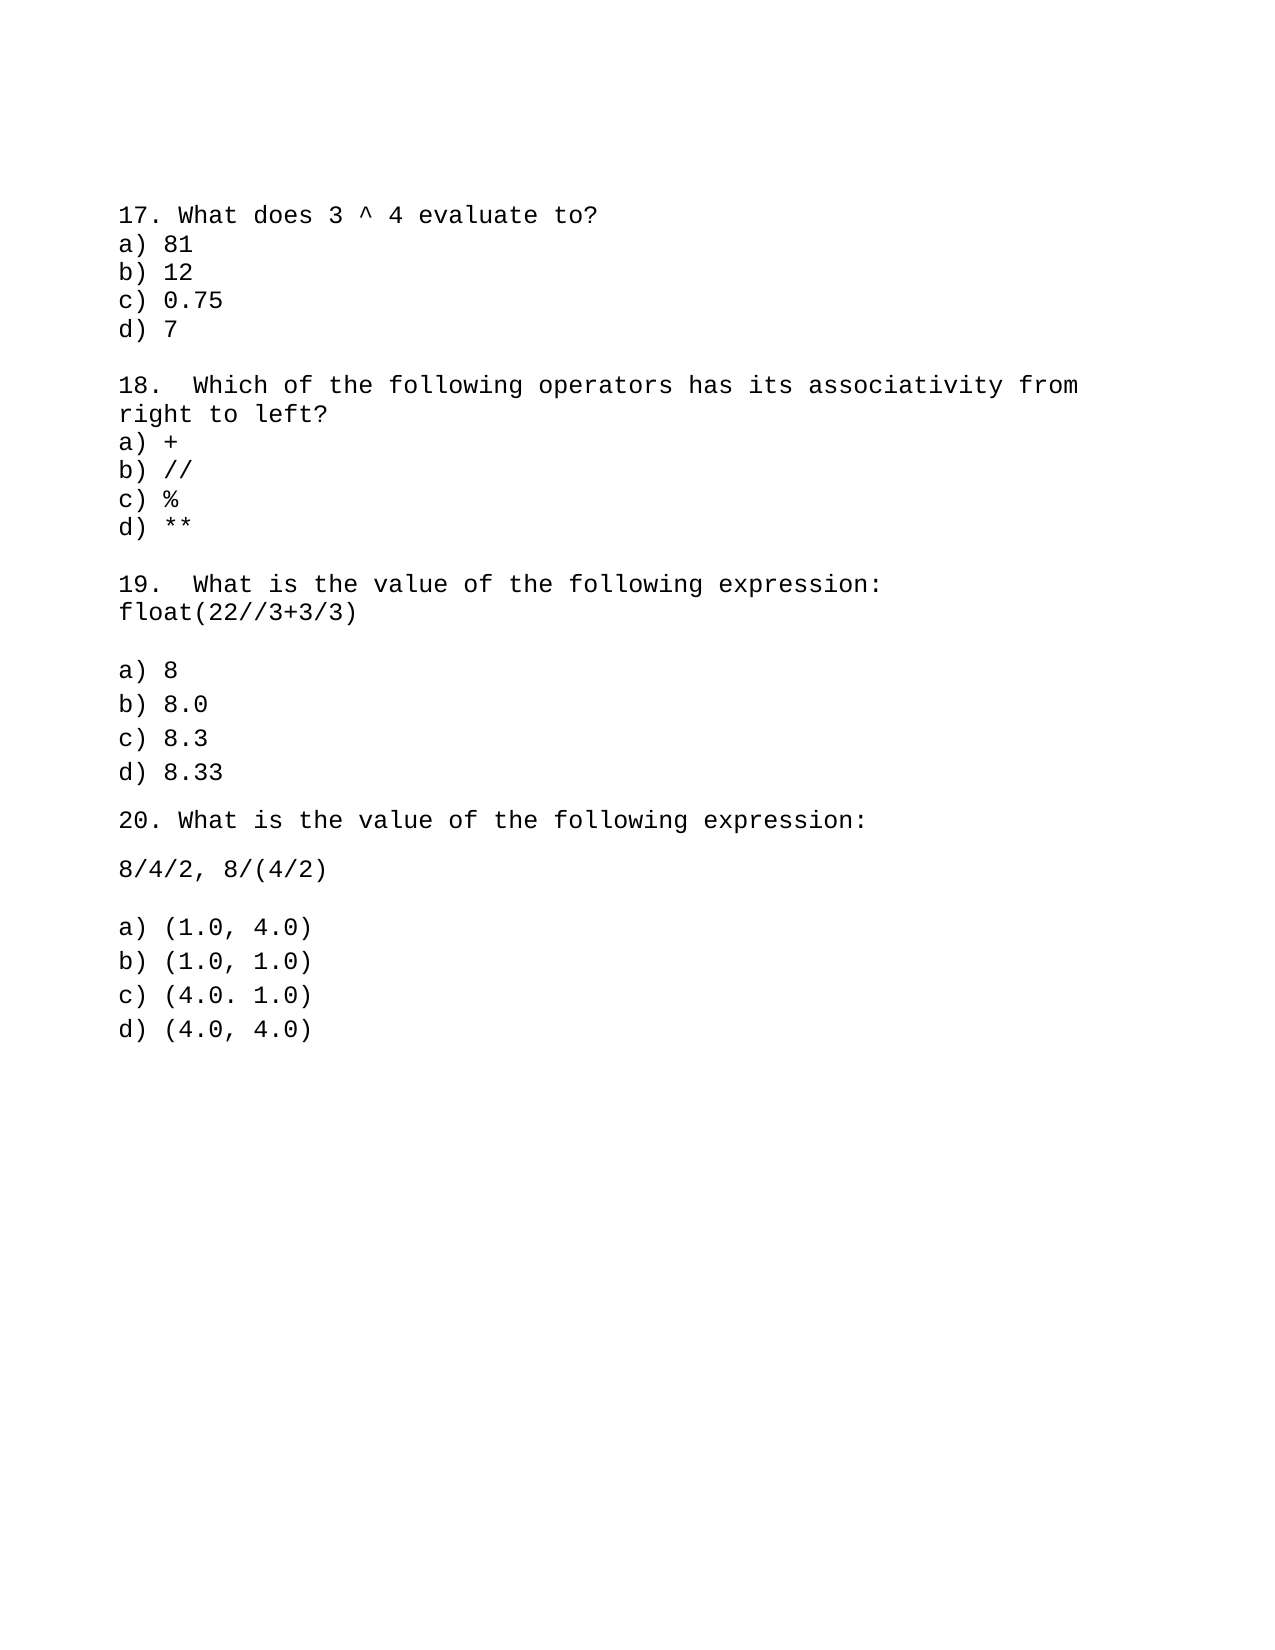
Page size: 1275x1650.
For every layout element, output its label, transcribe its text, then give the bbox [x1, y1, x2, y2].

text float(22//3+3/3) [118, 600, 1157, 628]
text a) 8 b) 8.0 c) 8.3 d) 8.33 [118, 658, 1157, 788]
text 18. Which of the following operators has its associativity from right to left? a) + b) // c) % d) ** [118, 373, 1157, 543]
text 19. What is the value of the following expression: [118, 571, 1157, 600]
text 20. What is the value of the following expression: [118, 808, 1157, 836]
text 8/4/2, 8/(4/2) [118, 857, 1157, 885]
text a) (1.0, 4.0) b) (1.0, 1.0) c) (4.0. 1.0) d) (4.0, 4.0) [118, 914, 1157, 1044]
text 17. What does 3 ^ 4 evaluate to? a) 81 b) 12 c) 0.75 d) 7 [118, 203, 1157, 345]
